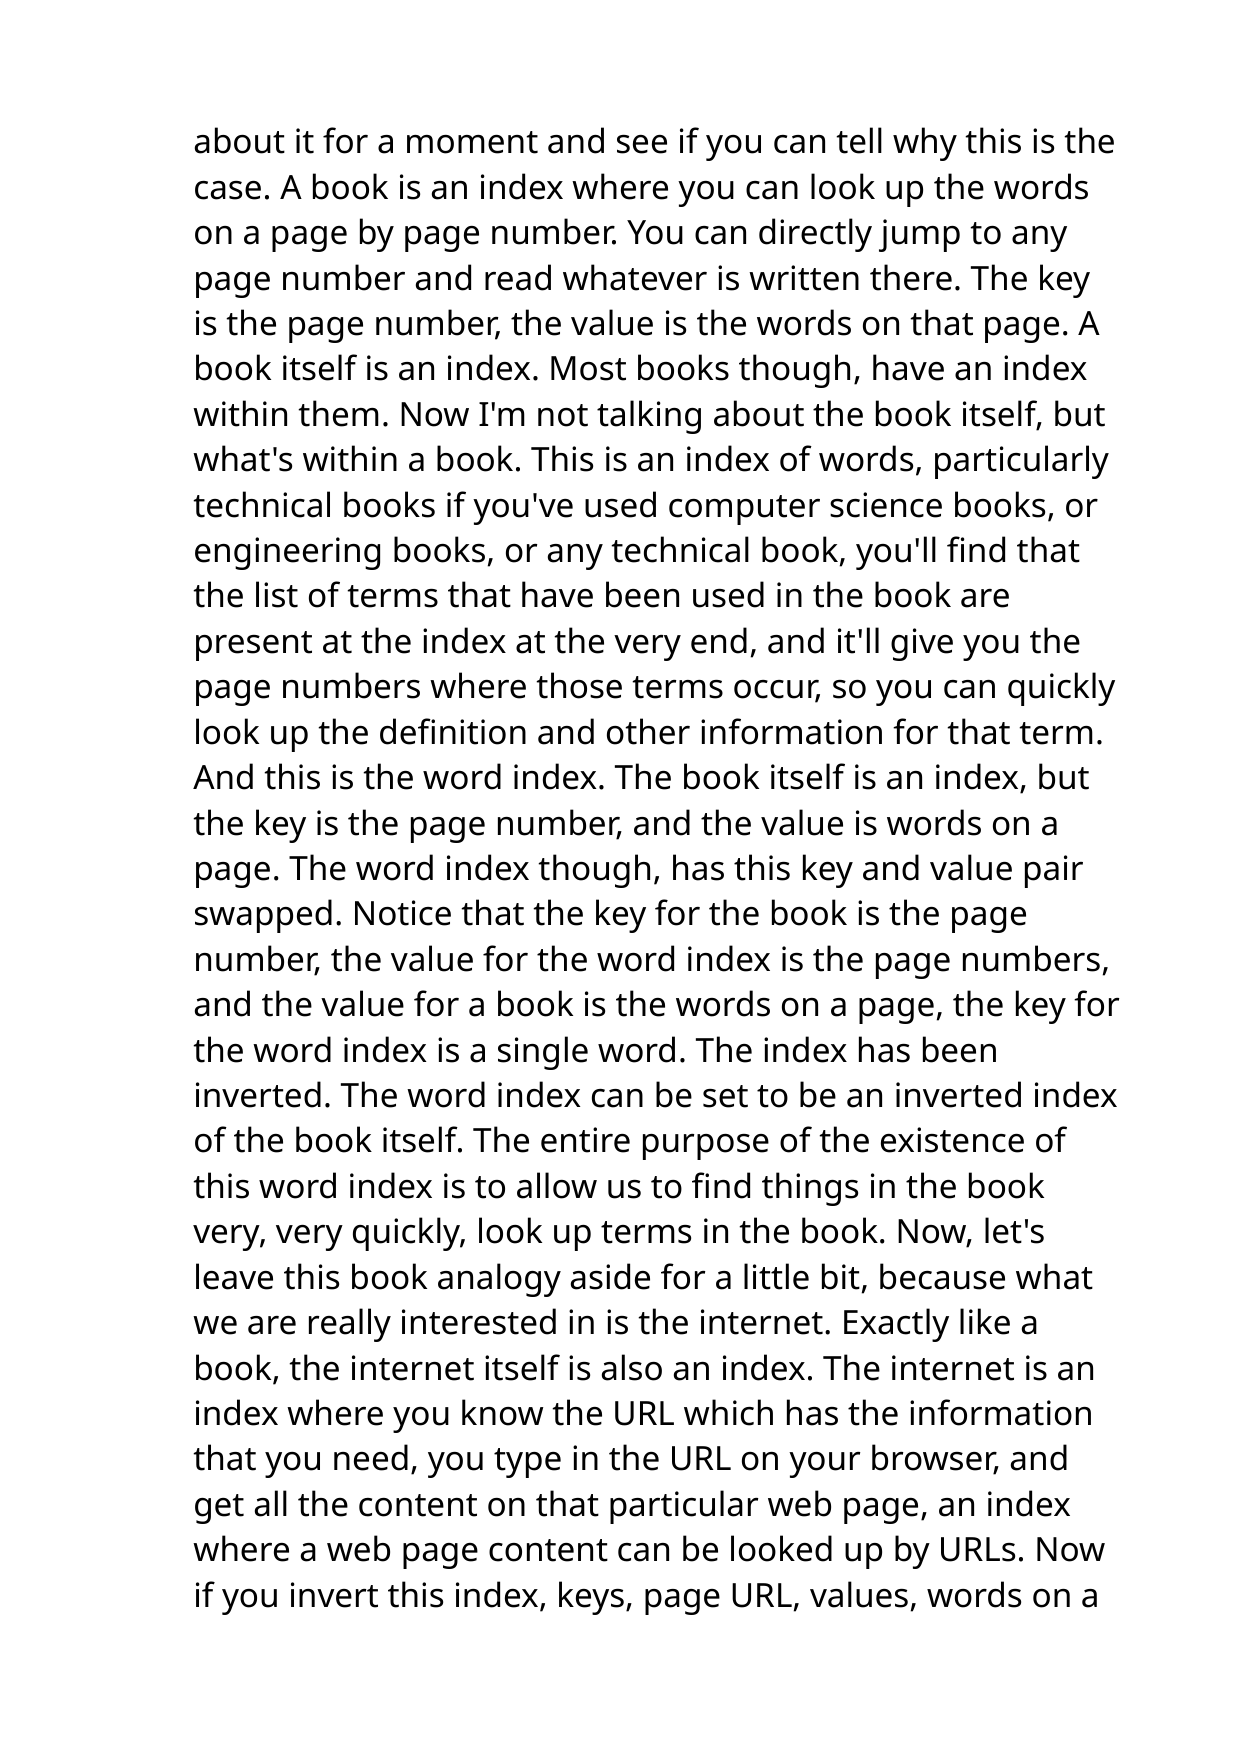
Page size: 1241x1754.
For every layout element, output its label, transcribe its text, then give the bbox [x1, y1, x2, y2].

list about it for a moment and see if you can tell why this is the case. A book is an index where you can look up the words on a page by page number. You can directly jump to any page number and read whatever is written there. The key is the page number, the value is the words on that page. A book itself is an index. Most books though, have an index within them. Now I'm not talking about the book itself, but what's within a book. This is an index of words, particularly technical books if you've used computer science books, or engineering books, or any technical book, you'll find that the list of terms that have been used in the book are present at the index at the very end, and it'll give you the page numbers where those terms occur, so you can quickly look up the definition and other information for that term. And this is the word index. The book itself is an index, but the key is the page number, and the value is words on a page. The word index though, has this key and value pair swapped. Notice that the key for the book is the page number, the value for the word index is the page numbers, and the value for a book is the words on a page, the key for the word index is a single word. The index has been inverted. The word index can be set to be an inverted index of the book itself. The entire purpose of the existence of this word index is to allow us to find things in the book very, very quickly, look up terms in the book. Now, let's leave this book analogy aside for a little bit, because what we are really interested in is the internet. Exactly like a book, the internet itself is also an index. The internet is an index where you know the URL which has the information that you need, you type in the URL on your browser, and get all the content on that particular web page, an index where a web page content can be looked up by URLs. Now if you invert this index, keys, page URL, values, words on a [156, 118, 1122, 1617]
